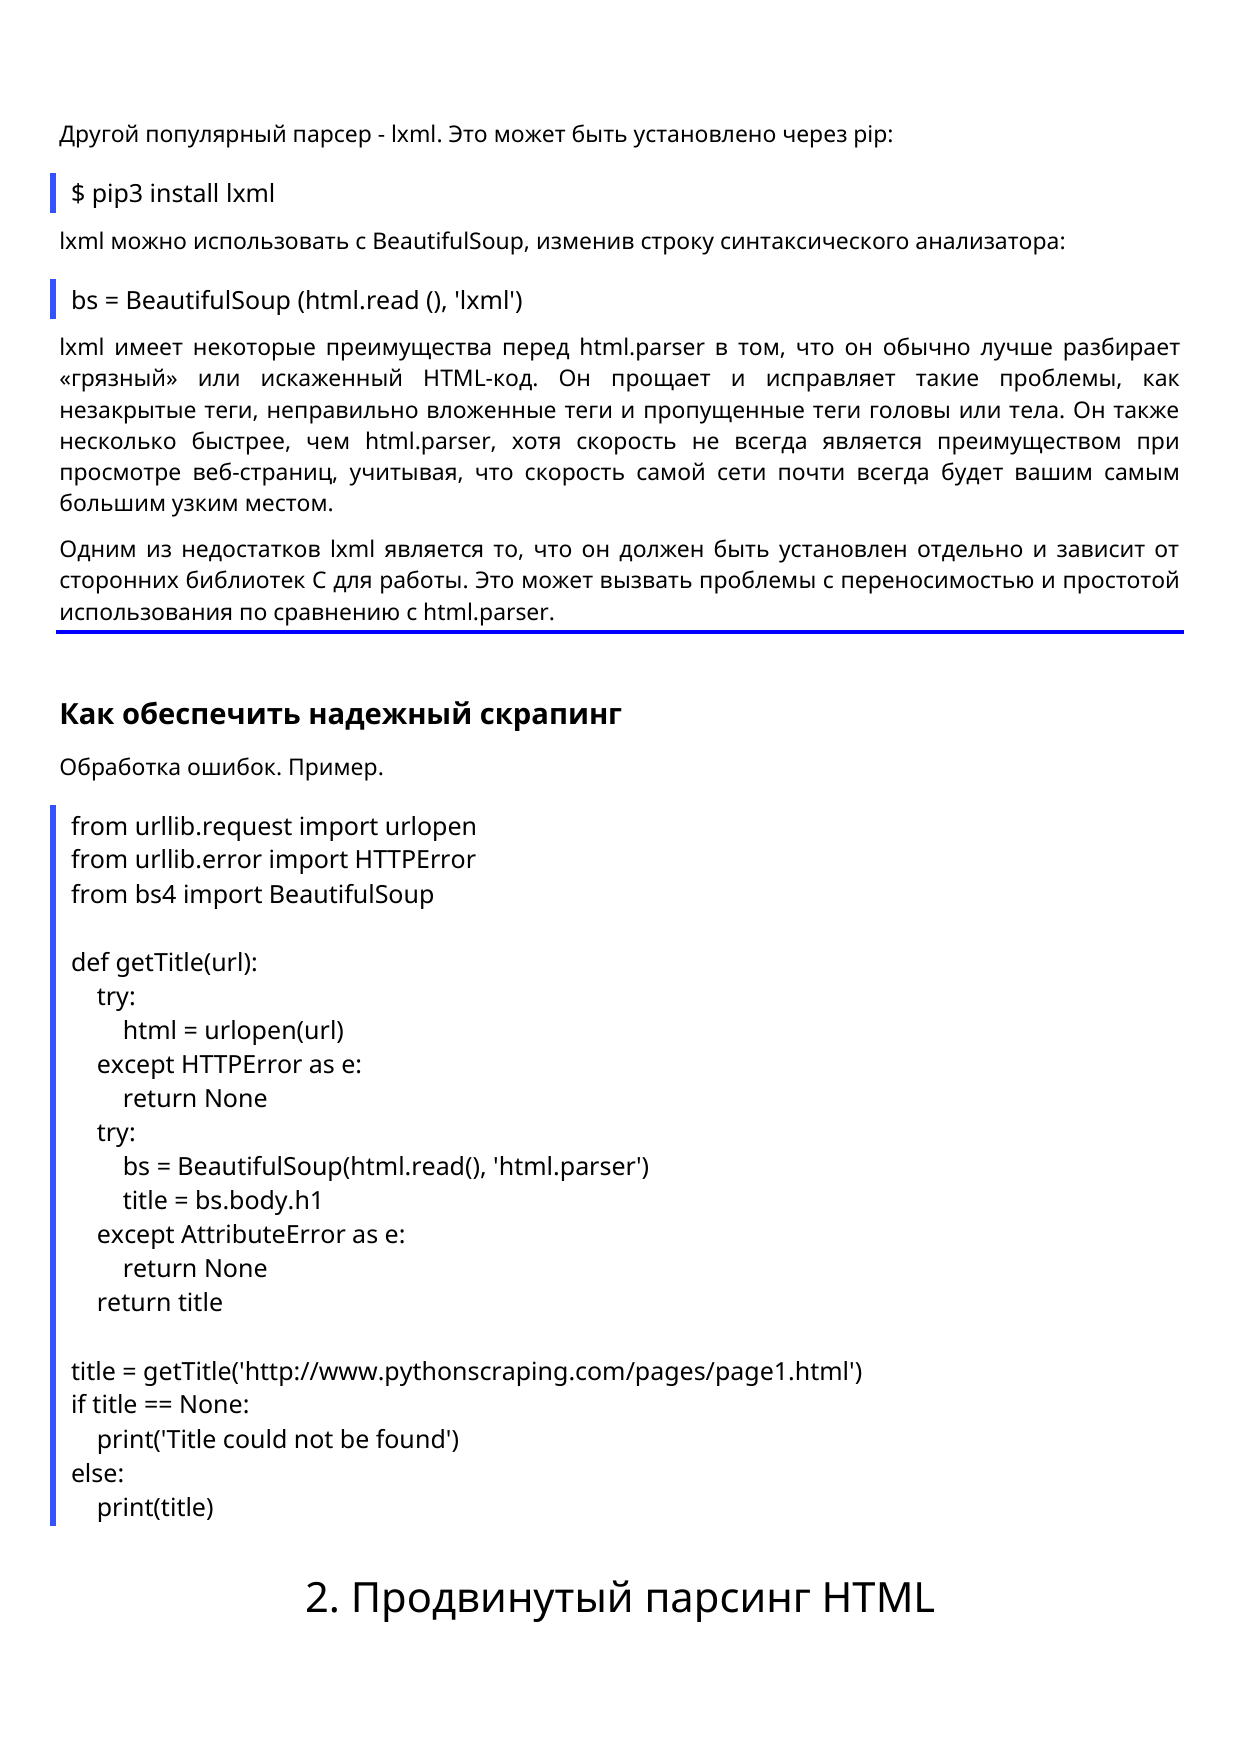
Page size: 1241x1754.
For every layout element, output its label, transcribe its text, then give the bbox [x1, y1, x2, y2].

text except HTTPError as e: [59, 1047, 1181, 1081]
text except AttributeError as e: [59, 1217, 1181, 1251]
text title = bs.body.h1 [59, 1183, 1181, 1217]
text 2. Продвинутый парсинг HTML [59, 1568, 1181, 1624]
text return None [59, 1251, 1181, 1285]
text print('Title could not be found') [59, 1421, 1181, 1455]
text from urllib.request import urlopen [56, 805, 1184, 842]
text bs = BeautifulSoup(html.read(), 'html.parser') [59, 1149, 1181, 1183]
text $ pip3 install lxml [56, 173, 1184, 213]
text Одним из недостатков lxml является то, что он должен быть установлен отдельно и зависит от сторонних библиотек C для работы. Это может вызвать проблемы с переносимостью и простотой использования по сравнению с html.parser. [56, 530, 1184, 630]
text else: [59, 1455, 1181, 1489]
text html = urlopen(url) [59, 1012, 1181, 1047]
text lxml имеет некоторые преимущества перед html.parser в том, что он обычно лучше разбирает «грязный» или искаженный HTML-код. Он прощает и исправляет такие проблемы, как незакрытые теги, неправильно вложенные теги и пропущенные теги головы или тела. Он также несколько быстрее, чем html.parser, хотя скорость не всегда является преимуществом при просмотре веб-страниц, учитывая, что скорость самой сети почти всегда будет вашим самым большим узким местом. [59, 331, 1181, 518]
text from urllib.error import HTTPError [59, 842, 1181, 876]
text return None [59, 1081, 1181, 1115]
text from bs4 import BeautifulSoup [59, 876, 1181, 910]
text bs = BeautifulSoup (html.read (), 'lxml') [56, 279, 1184, 319]
text Другой популярный парсер - lxml. Это может быть установлено через pip: [59, 118, 1181, 149]
text try: [59, 978, 1181, 1012]
text lxml можно использовать с BeautifulSoup, изменив строку синтаксического анализатора: [59, 224, 1181, 256]
text title = getTitle('http://www.pythonscraping.com/pages/page1.html') [59, 1353, 1181, 1387]
text print(title) [56, 1489, 1184, 1526]
text try: [59, 1115, 1181, 1149]
text return title [59, 1285, 1181, 1319]
text Как обеспечить надежный скрапинг [59, 693, 1181, 733]
text def getTitle(url): [59, 944, 1181, 978]
text if title == None: [59, 1387, 1181, 1421]
text Обработка ошибок. Пример. [59, 750, 1181, 782]
